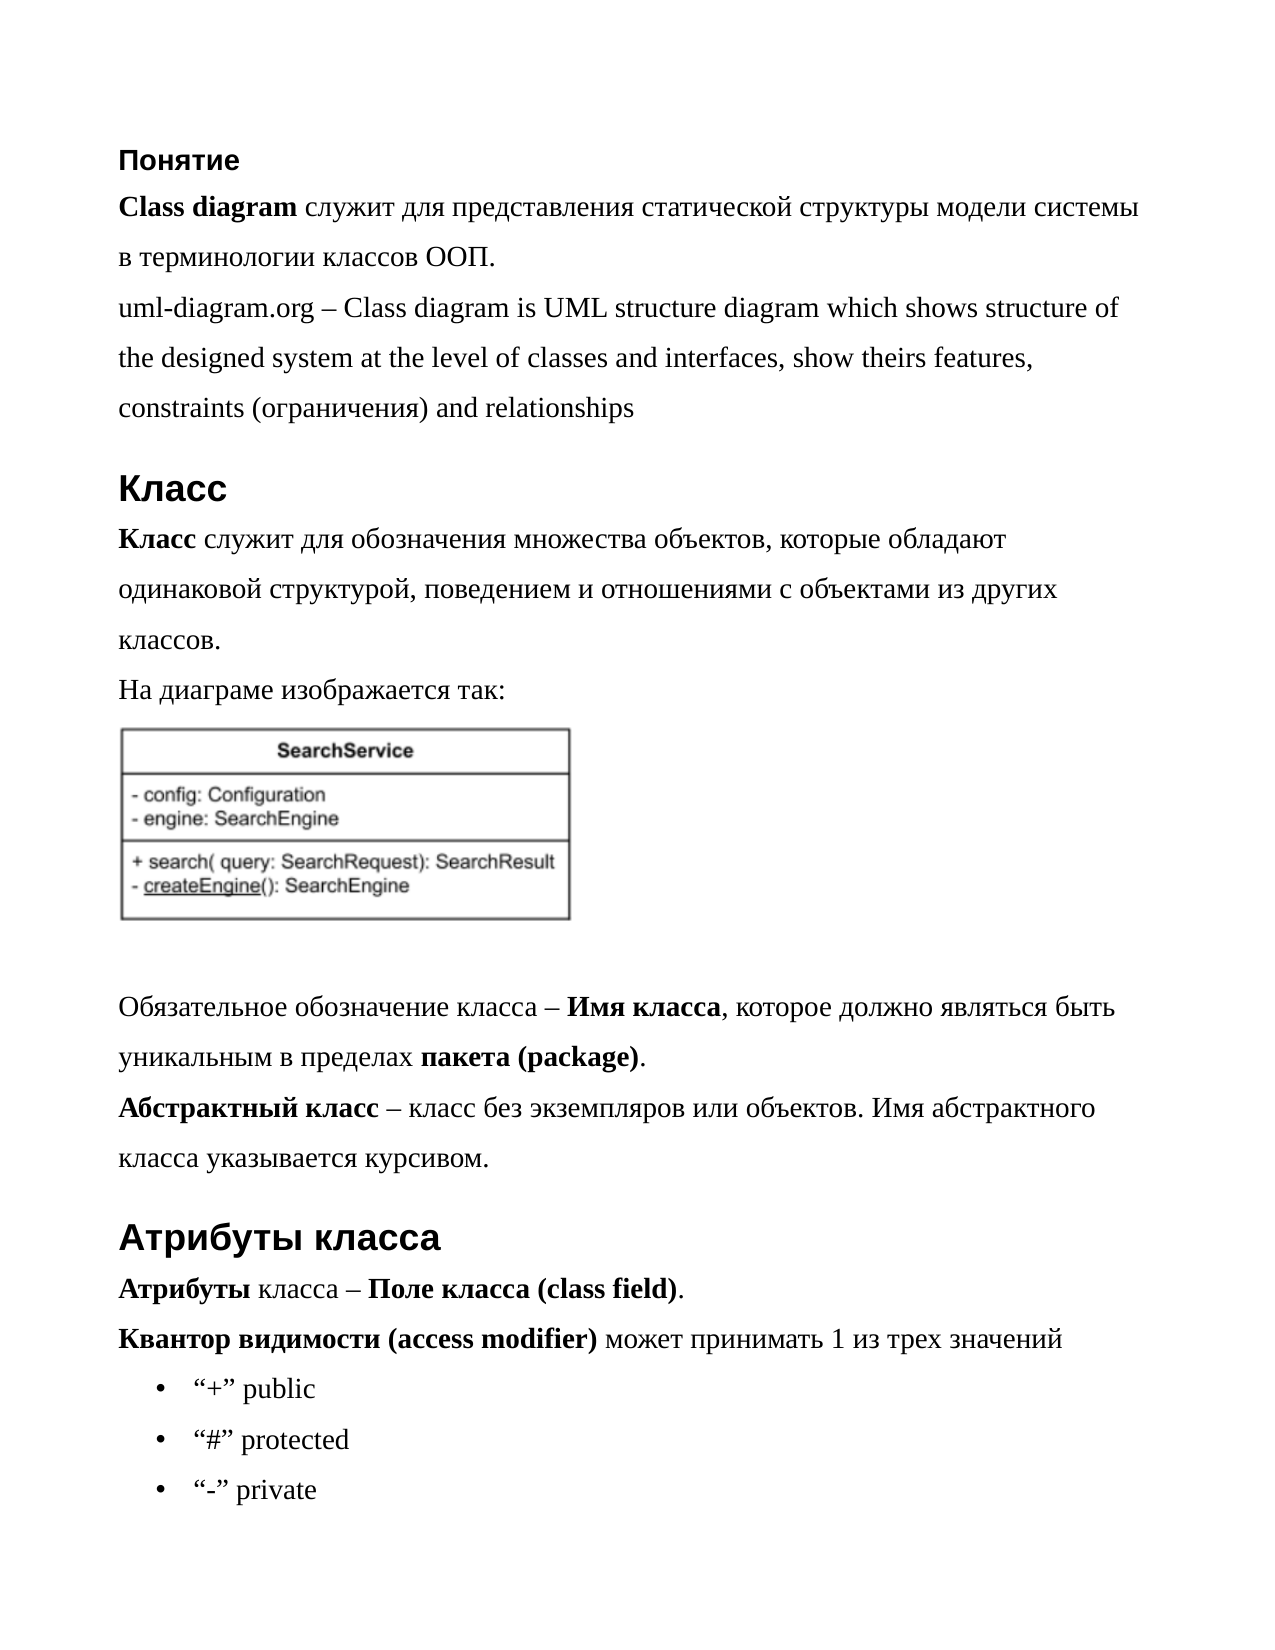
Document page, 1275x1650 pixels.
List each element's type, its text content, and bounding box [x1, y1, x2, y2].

text Абстрактный класс – класс без экземпляров или объектов. Имя абстрактного класса указывается курсивом. [118, 1090, 1157, 1174]
text Обязательное обозначение класса – Имя класса, которое должно являться быть уникальным в пределах пакета (package). [118, 989, 1157, 1073]
subtitle Класс [118, 466, 1157, 509]
text На диаграме изображается так: [118, 672, 1157, 706]
subtitle Атрибуты класса [118, 1215, 1157, 1258]
picture [107, 723, 578, 922]
text Класс служит для обозначения множества объектов, которые обладают одинаковой структурой, поведением и отношениями с объектами из других классов. [118, 521, 1157, 656]
list “-” private [156, 1472, 1157, 1506]
text Class diagram служит для представления статической структуры модели системы в терминологии классов ООП. [118, 189, 1157, 273]
subtitle Понятие [118, 143, 1157, 177]
text uml-diagram.org – Class diagram is UML structure diagram which shows structure of the designed system at the level of classes and interfaces, show theirs features, constraints (ограничения) and relationships [118, 290, 1157, 424]
text Атрибуты класса – Поле класса (class field). [118, 1271, 1157, 1304]
text Квантор видимости (access modifier) может принимать 1 из трех значений [118, 1321, 1157, 1355]
list “#” protected [156, 1422, 1157, 1456]
list “+” public [156, 1372, 1157, 1405]
